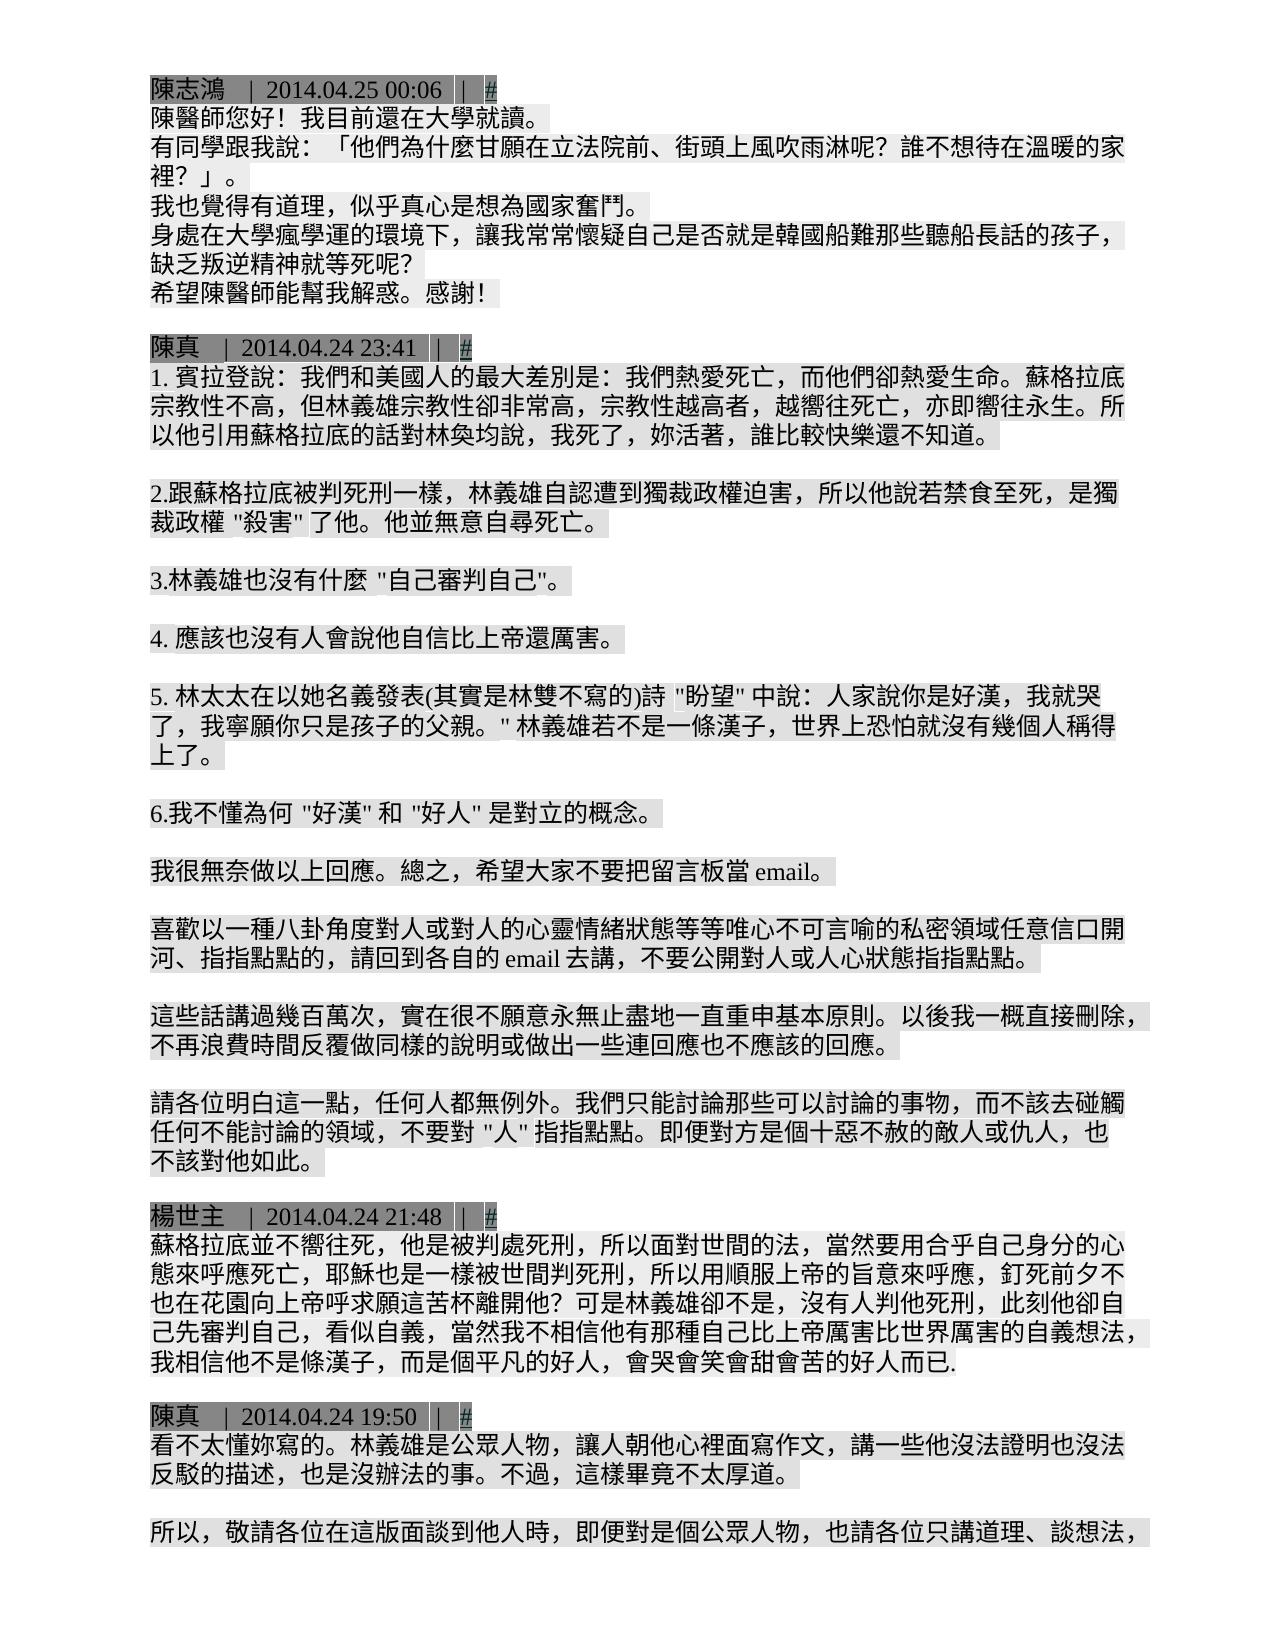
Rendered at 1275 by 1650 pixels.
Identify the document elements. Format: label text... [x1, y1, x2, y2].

text 陳真 | 2014.04.24 19:50 | # [150, 1402, 1125, 1431]
text 1. 賓拉登說：我們和美國人的最大差別是：我們熱愛死亡，而他們卻熱愛生命。蘇格拉底宗教性不高，但林義雄宗教性卻非常高，宗教性越高者，越嚮往死亡，亦即嚮往永生。所以他引用蘇格拉底的話對林奐均說，我死了，妳活著，誰比較快樂還不知道。 2.跟蘇格拉底被判死刑一樣，林義雄自認遭到獨裁政權迫害，所以他說若禁食至死，是獨裁政權 "殺害" 了他。他並無意自尋死亡。 3.林義雄也沒有什麼 "自己審判自己"。 4. 應該也沒有人會說他自信比上帝還厲害。 5. 林太太在以她名義發表(其實是林雙不寫的)詩 "盼望" 中說：人家說你是好漢，我就哭了，我寧願你只是孩子的父親。" 林義雄若不是一條漢子，世界上恐怕就沒有幾個人稱得上了。 6.我不懂為何 "好漢" 和 "好人" 是對立的概念。 我很無奈做以上回應。總之，希望大家不要把留言板當email。 喜歡以一種八卦角度對人或對人的心靈情緒狀態等等唯心不可言喻的私密領域任意信口開河、指指點點的，請回到各自的email去講，不要公開對人或人心狀態指指點點。 這些話講過幾百萬次，實在很不願意永無止盡地一直重申基本原則。以後我一概直接刪除，不再浪費時間反覆做同樣的說明或做出一些連回應也不應該的回應。 請各位明白這一點，任何人都無例外。我們只能討論那些可以討論的事物，而不該去碰觸任何不能討論的領域，不要對 "人" 指指點點。即便對方是個十惡不赦的敵人或仇人，也不該對他如此。 [150, 363, 1125, 1177]
text 陳志鴻 | 2014.04.25 00:06 | # [150, 75, 1125, 104]
text 陳醫師您好！我目前還在大學就讀。 有同學跟我說：「他們為什麼甘願在立法院前、街頭上風吹雨淋呢？誰不想待在溫暖的家裡？」。 我也覺得有道理，似乎真心是想為國家奮鬥。 身處在大學瘋學運的環境下，讓我常常懷疑自己是否就是韓國船難那些聽船長話的孩子，缺乏叛逆精神就等死呢？ 希望陳醫師能幫我解惑。感謝！ [150, 104, 1125, 308]
text 楊世主 | 2014.04.24 21:48 | # [150, 1202, 1125, 1231]
text 蘇格拉底並不嚮往死，他是被判處死刑，所以面對世間的法，當然要用合乎自己身分的心態來呼應死亡，耶穌也是一樣被世間判死刑，所以用順服上帝的旨意來呼應，釘死前夕不也在花園向上帝呼求願這苦杯離開他？可是林義雄卻不是，沒有人判他死刑，此刻他卻自己先審判自己，看似自義，當然我不相信他有那種自己比上帝厲害比世界厲害的自義想法，我相信他不是條漢子，而是個平凡的好人，會哭會笑會甜會苦的好人而已. [150, 1231, 1125, 1377]
text 看不太懂妳寫的。林義雄是公眾人物，讓人朝他心裡面寫作文，講一些他沒法證明也沒法反駁的描述，也是沒辦法的事。不過，這樣畢竟不太厚道。 所以，敬請各位在這版面談到他人時，即便對是個公眾人物，也請各位只講道理、談想法，別往私人層面或唯心層面做文章，儘管你可能出於好意，但是朝私人層面如父女親情或心靈狀態做文章總是非常侵略而冒犯。 這些話已重申數百萬次，在這版面即便對一個混蛋政客也不該涉及任何無法討論的私領域或心靈狀態等等。 就我對林義雄三十年來的理解，他心裡沒有那樣一種苦，同時也不陰暗，他是條漢子，不窩囊，不是婆婆媽媽的人。他對林奐均講的一些話就來自斐多篇，該書記錄蘇格拉底飲毒酒殉道之前對其學生所講的一些話。 蘇格拉底死前不但毫無悲情，言談思維反倒充滿對死後世界的熱情嚮往與自信。林義雄並不苦也不無奈，別把他講得那樣不堪。 總之，請討論事情討論想法討論公眾議題公眾言行，尊敬不可說的 “心靈”，放 “人” 一馬。 [150, 1431, 1125, 1547]
text 陳真 | 2014.04.24 23:41 | # [150, 333, 1125, 363]
